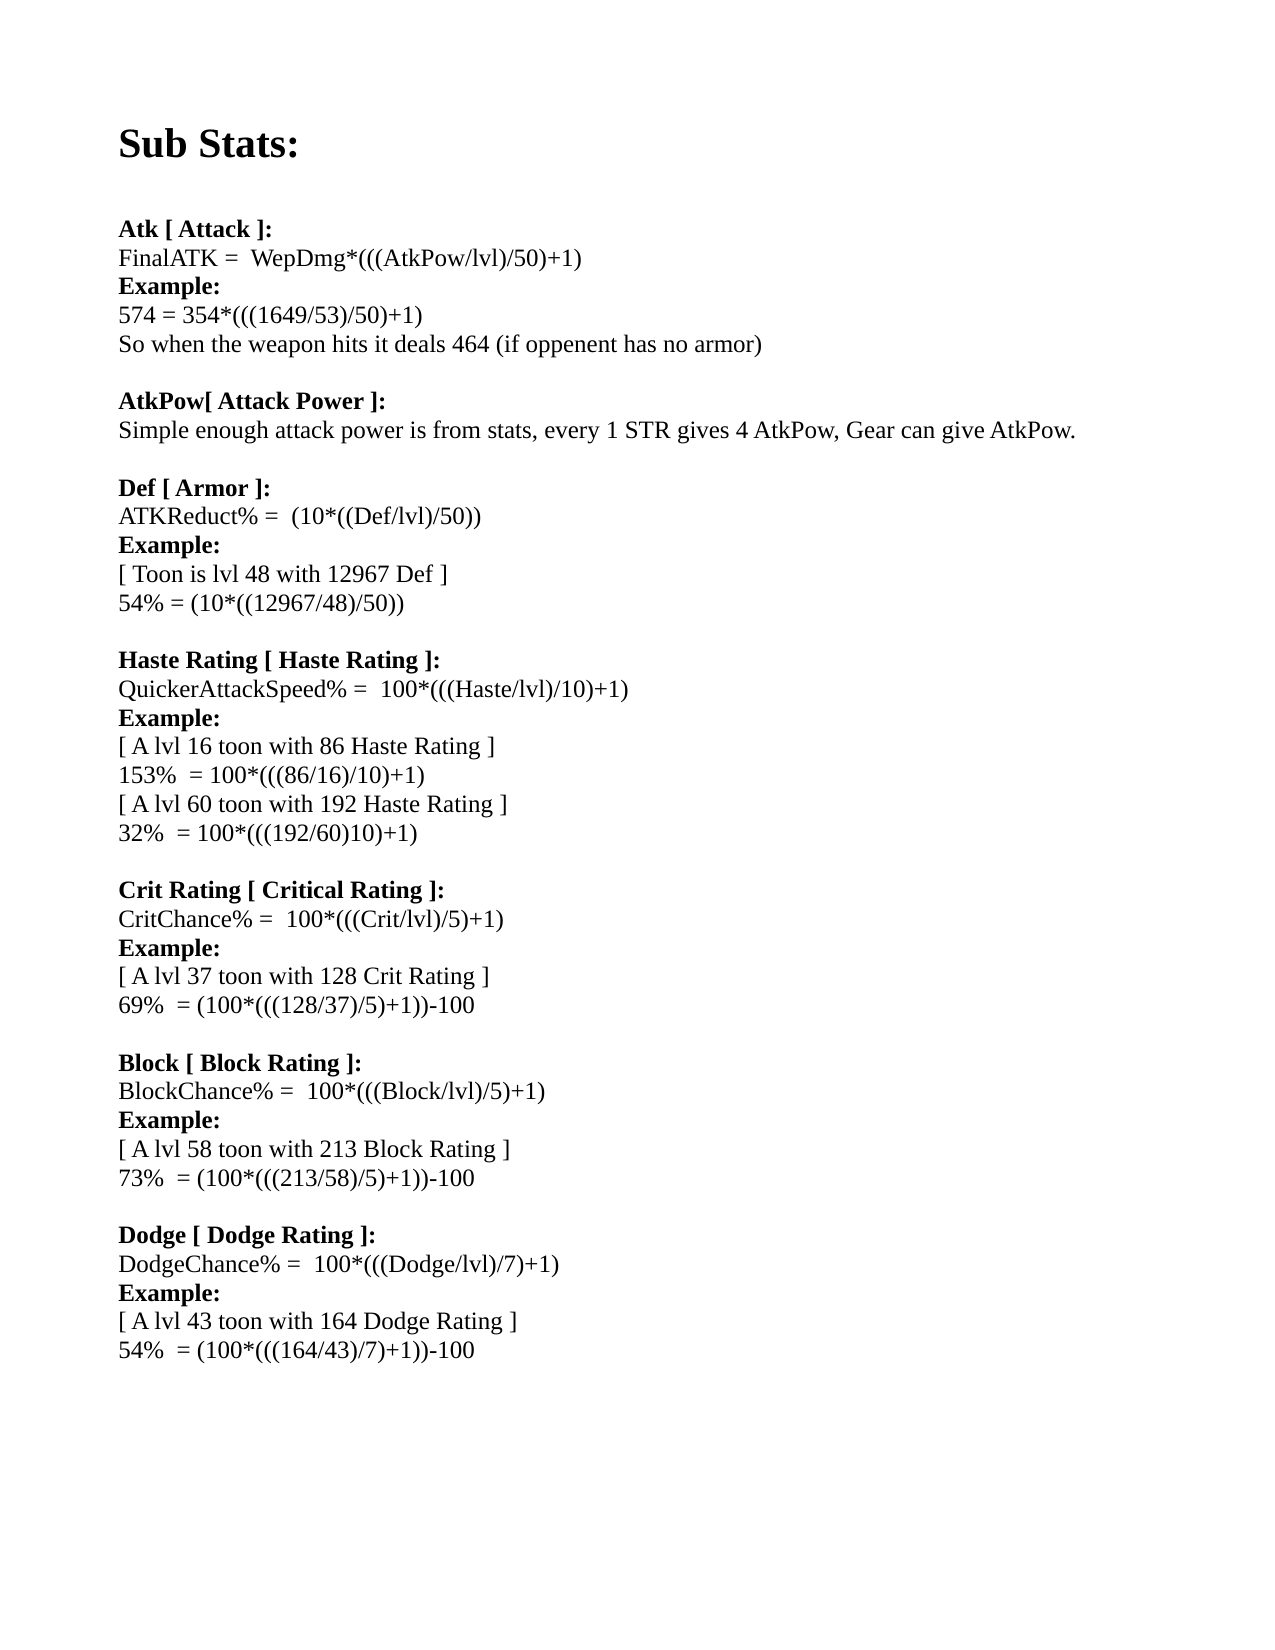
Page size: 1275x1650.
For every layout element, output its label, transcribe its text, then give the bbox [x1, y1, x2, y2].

text Example: [118, 1105, 1157, 1134]
text 69% = (100*(((128/37)/5)+1))-100 [118, 990, 1157, 1019]
text DodgeChance% = 100*(((Dodge/lvl)/7)+1) [118, 1249, 1157, 1278]
text Atk [ Attack ]: [118, 214, 1157, 243]
text ATKReduct% = (10*((Def/lvl)/50)) [118, 501, 1157, 530]
text Simple enough attack power is from stats, every 1 STR gives 4 AtkPow, Gear can give AtkPow. [118, 415, 1157, 444]
text 54% = (10*((12967/48)/50)) [118, 588, 1157, 616]
text 32% = 100*(((192/60)10)+1) [118, 818, 1157, 846]
text AtkPow[ Attack Power ]: [118, 386, 1157, 415]
text Sub Stats: [118, 118, 1157, 166]
text Example: [118, 933, 1157, 961]
text [ A lvl 60 toon with 192 Haste Rating ] [118, 789, 1157, 818]
text Example: [118, 271, 1157, 300]
text So when the weapon hits it deals 464 (if oppenent has no armor) [118, 329, 1157, 358]
text Crit Rating [ Critical Rating ]: [118, 875, 1157, 904]
text 54% = (100*(((164/43)/7)+1))-100 [118, 1335, 1157, 1364]
text [ A lvl 58 toon with 213 Block Rating ] [118, 1134, 1157, 1163]
text 73% = (100*(((213/58)/5)+1))-100 [118, 1163, 1157, 1191]
text Block [ Block Rating ]: [118, 1048, 1157, 1076]
text Def [ Armor ]: [118, 473, 1157, 501]
text FinalATK = WepDmg*(((AtkPow/lvl)/50)+1) [118, 243, 1157, 271]
text Example: [118, 530, 1157, 559]
text Example: [118, 703, 1157, 731]
text CritChance% = 100*(((Crit/lvl)/5)+1) [118, 904, 1157, 933]
text [ A lvl 43 toon with 164 Dodge Rating ] [118, 1306, 1157, 1335]
text [ A lvl 37 toon with 128 Crit Rating ] [118, 961, 1157, 990]
text [ Toon is lvl 48 with 12967 Def ] [118, 559, 1157, 588]
text [ A lvl 16 toon with 86 Haste Rating ] [118, 731, 1157, 760]
text QuickerAttackSpeed% = 100*(((Haste/lvl)/10)+1) [118, 674, 1157, 703]
text Example: [118, 1278, 1157, 1306]
text Dodge [ Dodge Rating ]: [118, 1220, 1157, 1249]
text 574 = 354*(((1649/53)/50)+1) [118, 300, 1157, 329]
text BlockChance% = 100*(((Block/lvl)/5)+1) [118, 1076, 1157, 1105]
text Haste Rating [ Haste Rating ]: [118, 645, 1157, 674]
text 153% = 100*(((86/16)/10)+1) [118, 760, 1157, 789]
